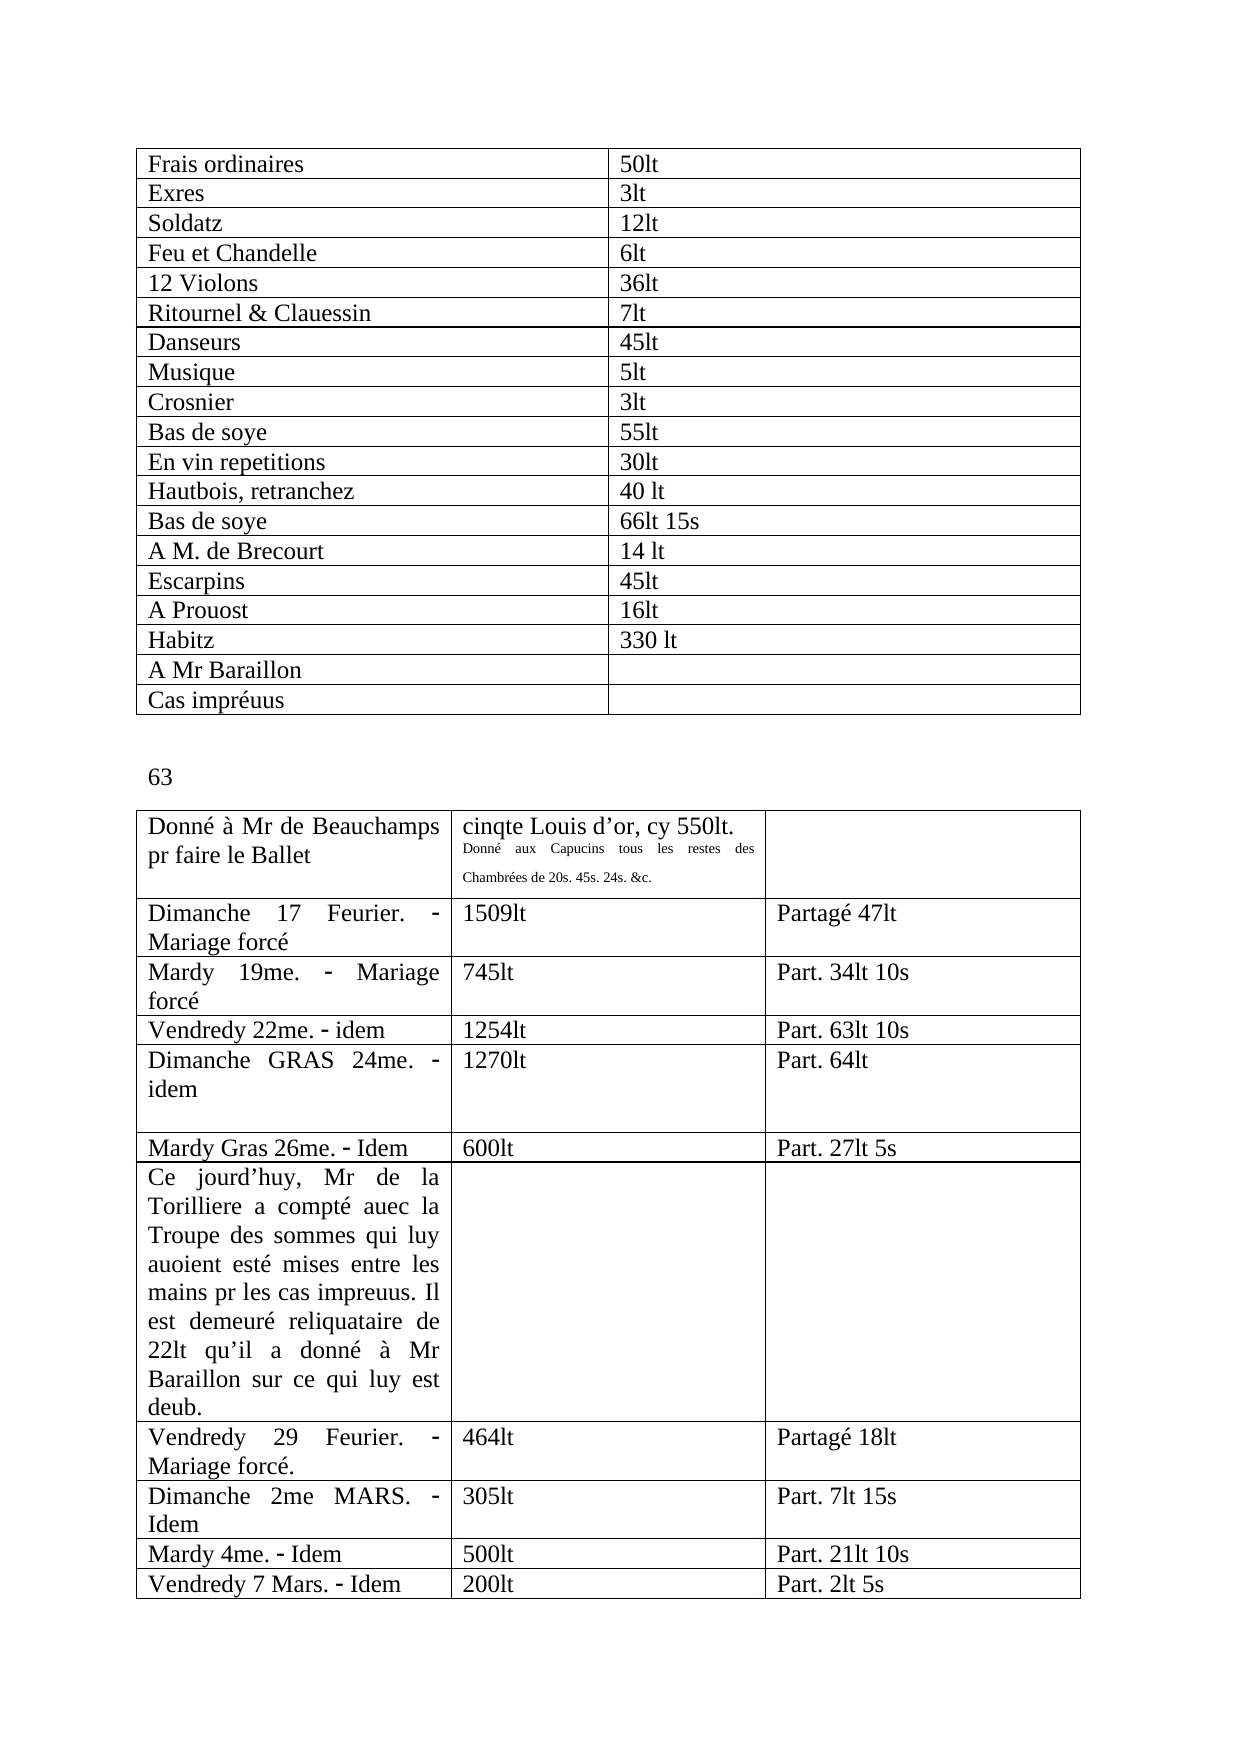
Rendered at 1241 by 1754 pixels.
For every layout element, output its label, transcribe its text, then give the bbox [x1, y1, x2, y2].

table_cell 500lt [452, 1539, 765, 1568]
table_cell 600lt [452, 1133, 765, 1161]
table_cell 1509lt [452, 899, 765, 956]
table_cell 5lt [609, 357, 1080, 386]
table_cell Part. 64lt [766, 1045, 1080, 1132]
table_cell [609, 655, 1080, 684]
table_cell 40 lt [609, 476, 1080, 505]
table_cell Partagé 47lt [766, 899, 1080, 956]
table_cell Exres [137, 179, 608, 207]
table_cell 55lt [609, 417, 1080, 446]
table_cell Vendredy 29 Feurier.  Mariage forcé. [137, 1422, 451, 1480]
table_cell A Prouost [137, 596, 608, 624]
table_cell En vin repetitions [137, 447, 608, 475]
table_cell Vendredy 7 Mars.  Idem [137, 1569, 451, 1598]
table_cell 45lt [609, 566, 1080, 594]
table_cell Mardy Gras 26me.  Idem [137, 1133, 451, 1161]
table_cell Bas de soye [137, 506, 608, 535]
table_cell Soldatz [137, 208, 608, 237]
table_cell Part. 63lt 10s [766, 1016, 1080, 1044]
table_header Donné à Mr de Beauchamps pr faire le Ballet [137, 811, 451, 897]
table_cell Partagé 18lt [766, 1422, 1080, 1480]
table_cell Mardy 19me.  Mariage forcé [137, 957, 451, 1014]
table_cell 14 lt [609, 536, 1080, 565]
table_cell Dimanche 2me MARS.  Idem [137, 1481, 451, 1538]
table_cell Hautbois, retranchez [137, 476, 608, 505]
table_cell 1270lt [452, 1045, 765, 1132]
table_cell Danseurs [137, 328, 608, 356]
table_header [766, 811, 1080, 897]
table_cell Dimanche 17 Feurier.  Mariage forcé [137, 899, 451, 956]
table_cell Mardy 4me.  Idem [137, 1539, 451, 1568]
table_cell 7lt [609, 298, 1080, 326]
table_cell 16lt [609, 596, 1080, 624]
table_cell 330 lt [609, 625, 1080, 654]
table_cell 464lt [452, 1422, 765, 1480]
table_cell Musique [137, 357, 608, 386]
table_cell [766, 1163, 1080, 1421]
table_cell 30lt [609, 447, 1080, 475]
table_cell 3lt [609, 179, 1080, 207]
table_cell Ce jourd’huy, Mr de la Torilliere a compté auec la Troupe des sommes qui luy auoient esté mises entre les mains pr les cas impreuus. Il est demeuré reliquataire de 22lt qu’il a donné à Mr Baraillon sur ce qui luy est deub. [137, 1163, 451, 1421]
table_cell 305lt [452, 1481, 765, 1538]
table_cell 12lt [609, 208, 1080, 237]
table_cell Cas impréuus [137, 685, 608, 714]
table_cell Habitz [137, 625, 608, 654]
table_cell 6lt [609, 238, 1080, 267]
table_cell 36lt [609, 268, 1080, 297]
table_cell 1254lt [452, 1016, 765, 1044]
table_cell Part. 7lt 15s [766, 1481, 1080, 1538]
table_cell 200lt [452, 1569, 765, 1598]
table_cell Part. 27lt 5s [766, 1133, 1080, 1161]
table_header cinqte Louis d’or, cy 550lt. Donné aux Capucins tous les restes des Chambrées de 20s. 45s. 24s. &c. [452, 811, 765, 897]
table_cell 66lt 15s [609, 506, 1080, 535]
table_cell 745lt [452, 957, 765, 1014]
table_cell A M. de Brecourt [137, 536, 608, 565]
table_cell Part. 34lt 10s [766, 957, 1080, 1014]
table_cell Part. 21lt 10s [766, 1539, 1080, 1568]
table_cell [609, 685, 1080, 714]
table_header 50lt [609, 149, 1080, 177]
table_cell A Mr Baraillon [137, 655, 608, 684]
table_cell Dimanche GRAS 24me.  idem [137, 1045, 451, 1132]
text 63 [148, 762, 1093, 791]
table_cell 3lt [609, 387, 1080, 416]
table_header Frais ordinaires [137, 149, 608, 177]
table_cell 45lt [609, 328, 1080, 356]
table_cell Feu et Chandelle [137, 238, 608, 267]
table_cell Escarpins [137, 566, 608, 594]
table_cell Part. 2lt 5s [766, 1569, 1080, 1598]
table_cell Bas de soye [137, 417, 608, 446]
table_cell Ritournel & Clauessin [137, 298, 608, 326]
table_cell Vendredy 22me.  idem [137, 1016, 451, 1044]
table_cell [452, 1163, 765, 1421]
table_cell 12 Violons [137, 268, 608, 297]
table_cell Crosnier [137, 387, 608, 416]
